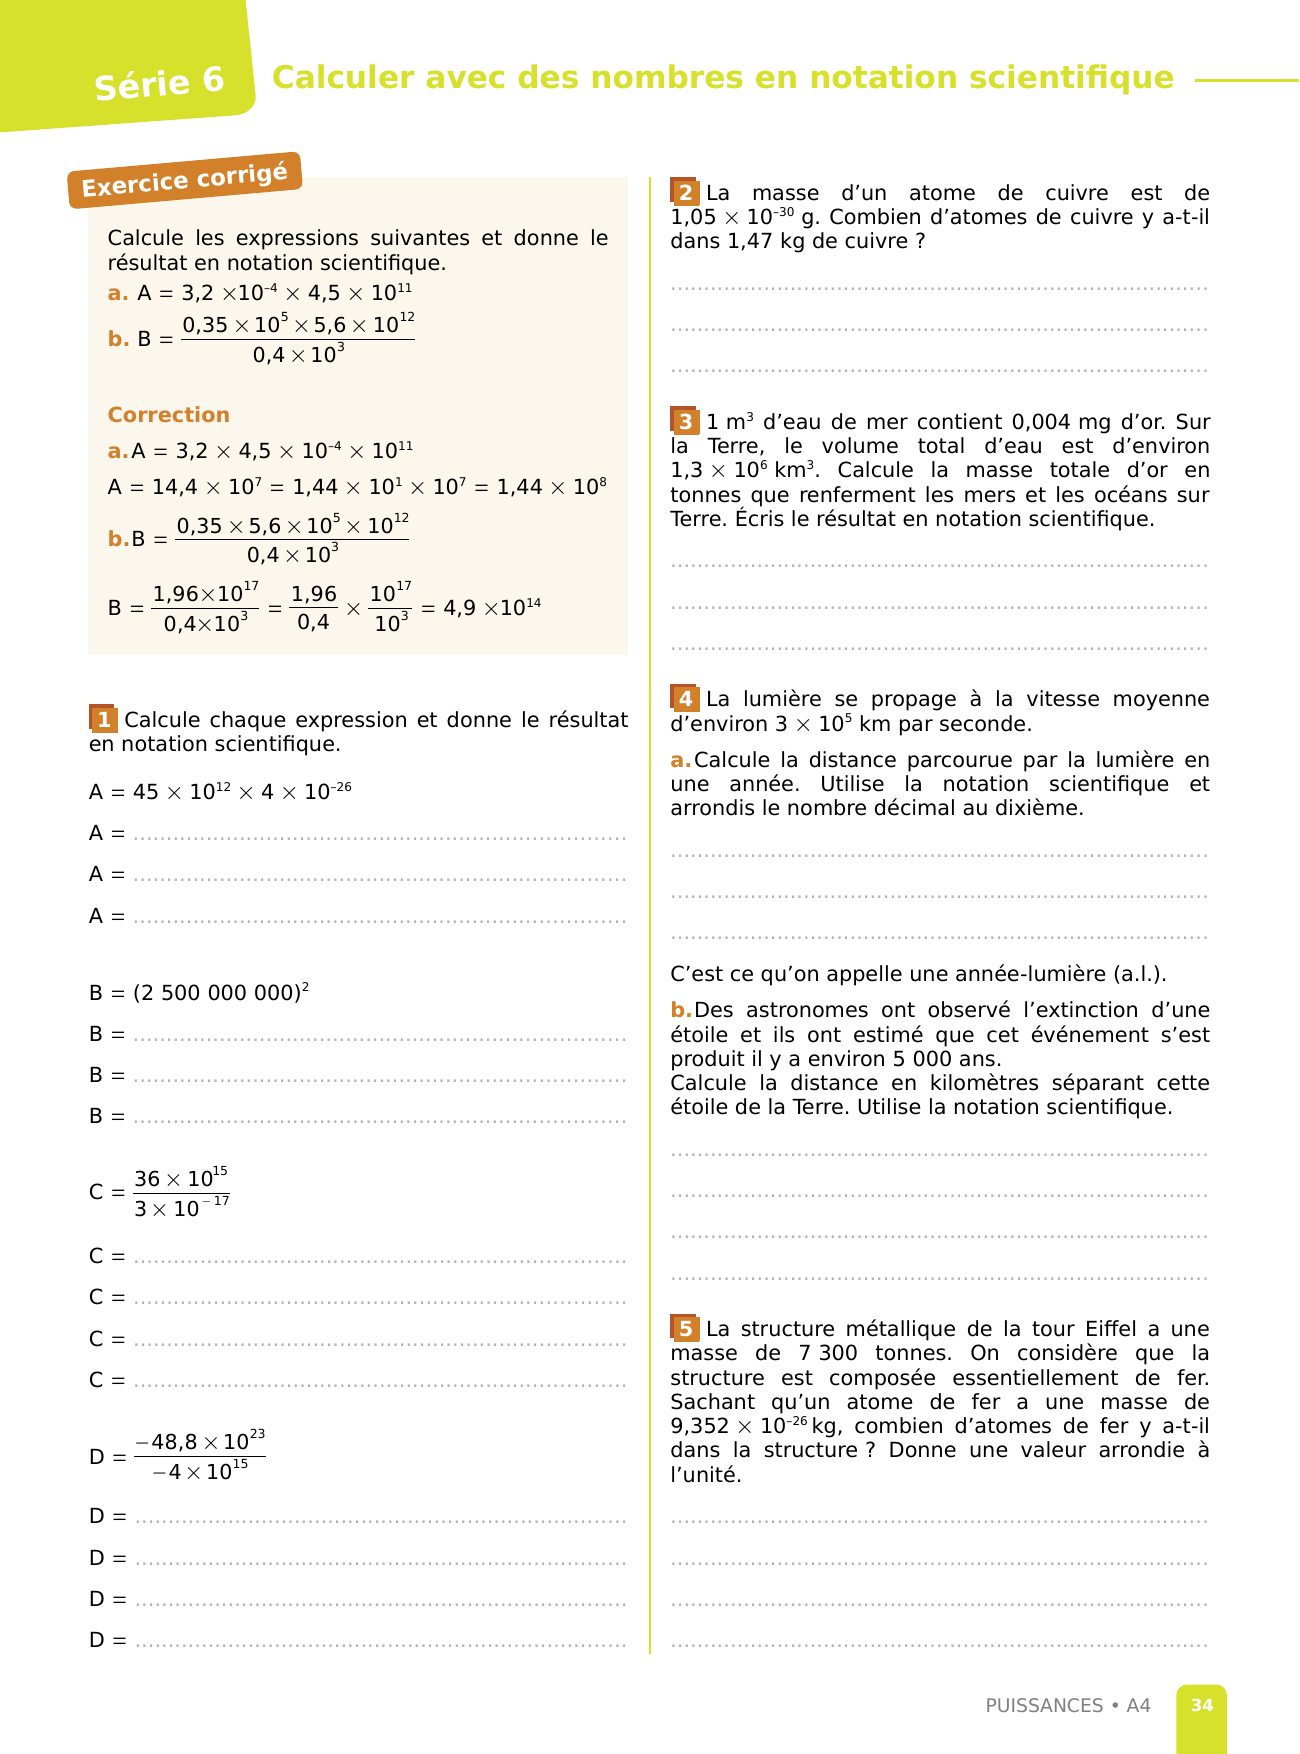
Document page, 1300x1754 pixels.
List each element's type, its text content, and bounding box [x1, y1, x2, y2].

list A = 3,2 × 4,5 × 10–4 × 1011 [107, 439, 609, 463]
list C = [88, 1309, 629, 1351]
text B = [88, 1005, 629, 1046]
subtitle La masse d’un atome de cuivre est de 1,05 × 10–30 g. Combien d’atomes de cuivre y a-t-il dans 1,47 kg de cuivre ? [670, 177, 1211, 254]
list A = [88, 804, 629, 845]
list A = [88, 887, 629, 928]
list D = [88, 1529, 629, 1570]
list D = [88, 1570, 629, 1611]
list C = [88, 1164, 629, 1221]
list C = [88, 1351, 629, 1392]
subtitle Calcule chaque expression et donne le résultat en notation scientifique. [88, 704, 629, 757]
list C = [88, 1268, 629, 1309]
list B = [107, 511, 609, 568]
subtitle La lumière se propage à la vitesse moyenne d’environ 3 × 105 km par seconde. [670, 684, 1211, 736]
text B = [88, 1046, 629, 1087]
list B = (2 500 000 000)2 [88, 963, 629, 1005]
list B ==×= 4,9 ×1014 [107, 580, 609, 636]
list D = [88, 1428, 629, 1487]
list A = 14,4 × 107 = 1,44 × 101 × 107 = 1,44 × 108 [107, 475, 609, 499]
list Calcule la distance parcourue par la lumière en une année. Utilise la notation scientifique et arrondis le nombre décimal au dixième. [670, 748, 1211, 821]
list A = [88, 845, 629, 887]
list Calcule la distance en kilomètres séparant cette étoile de la Terre. Utilise la notation scientifique. [670, 1071, 1211, 1120]
text B = [88, 1087, 629, 1129]
text Correction [107, 403, 609, 427]
list D = [88, 1611, 629, 1653]
subtitle 1 m3 d’eau de mer contient 0,004 mg d’or. Sur la Terre, le volume total d’eau est d’environ 1,3 × 106 km3. Calcule la masse totale d’or en tonnes que renferment les mers et les océans sur Terre. Écris le résultat en notation scientifique. [670, 406, 1211, 531]
list A = 3,2 ×10–4 × 4,5 × 1011 [107, 281, 609, 305]
list A = 45 × 1012 × 4 × 10–26 [88, 763, 629, 804]
subtitle La structure métallique de la tour Eiffel a une masse de 7 300 tonnes. On considère que la structure est composée essentiellement de fer. Sachant qu’un atome de fer a une masse de 9,352 × 10–26 kg, combien d’atomes de fer y a-t-il dans la structure ? Donne une valeur arrondie à l’unité. [670, 1313, 1211, 1487]
list Des astronomes ont observé l’extinction d’une étoile et ils ont estimé que cet événement s’est produit il y a environ 5 000 ans. [670, 998, 1211, 1071]
text Calcule les expressions suivantes et donne le résultat en notation scientifique. [107, 226, 609, 275]
list D = [88, 1487, 629, 1529]
list B = [107, 311, 609, 368]
list C’est ce qu’on appelle une année‑lumière (a.l.). [670, 962, 1211, 987]
list C = [88, 1227, 629, 1268]
